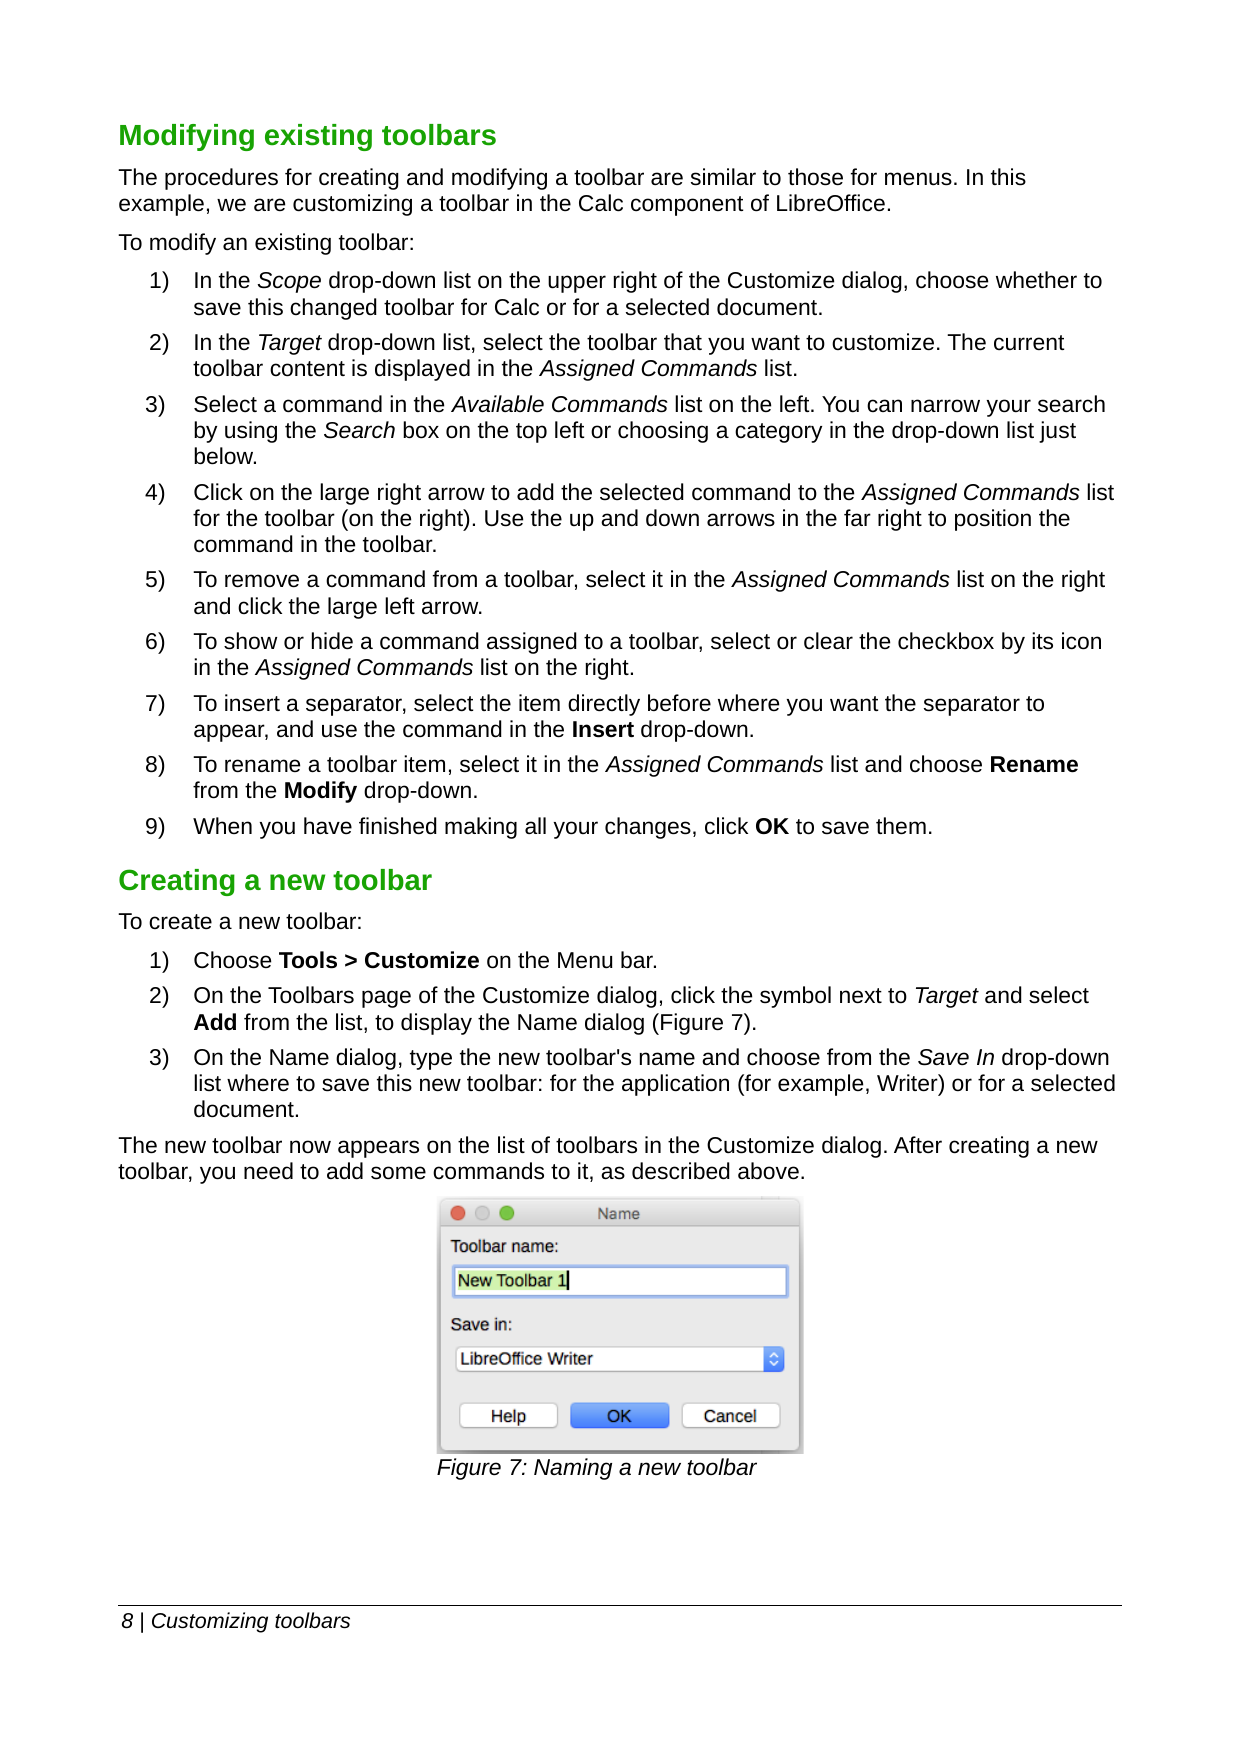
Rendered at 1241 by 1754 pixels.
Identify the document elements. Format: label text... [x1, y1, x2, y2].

text The procedures for creating and modifying a toolbar are similar to those for menus. In this example, we are customizing a toolbar in the Calc component of LibreOffice. [118, 163, 1122, 216]
list On the Name dialog, type the new toolbar's name and choose from the Save In drop-down list where to save this new toolbar: for the application (for example, Writer) or for a selected document. [169, 1044, 1122, 1123]
list To modify an existing toolbar: [118, 229, 1122, 255]
text The new toolbar now appears on the list of toolbars in the Customize dialog. After creating a new toolbar, you need to add some commands to it, as described above. [118, 1132, 1122, 1184]
list To show or hide a command assigned to a toolbar, select or clear the checkbox by its icon in the Assigned Commands list on the right. [165, 628, 1122, 681]
list To create a new toolbar: [118, 908, 1122, 934]
picture [436, 1196, 804, 1454]
list Click on the large right arrow to add the selected command to the Assigned Commands list for the toolbar (on the right). Use the up and down arrows in the far right to position the command in the toolbar. [165, 478, 1122, 558]
text Figure 7: Naming a new toolbar [437, 1454, 803, 1480]
list To insert a separator, select the item directly before where you want the separator to appear, and use the command in the Insert drop-down. [165, 689, 1122, 742]
list Choose Tools > Customize on the Menu bar. [169, 947, 1122, 973]
list When you have finished making all your changes, click OK to save them. [165, 813, 1122, 839]
list On the Toolbars page of the Customize dialog, click the symbol next to Target and select Add from the list, to display the Name dialog (Figure 7). [169, 982, 1122, 1035]
list To remove a command from a toolbar, select it in the Assigned Commands list on the right and click the large left arrow. [165, 566, 1122, 619]
list In the Target drop-down list, select the toolbar that you want to customize. The current toolbar content is displayed in the Assigned Commands list. [169, 329, 1122, 382]
list In the Scope drop-down list on the upper right of the Customize dialog, choose whether to save this changed toolbar for Calc or for a selected document. [169, 267, 1122, 320]
list Select a command in the Available Commands list on the left. You can narrow your search by using the Search box on the top left or choosing a category in the drop-down list just below. [165, 391, 1122, 470]
subtitle Creating a new toolbar [118, 863, 1122, 896]
subtitle Modifying existing toolbars [118, 118, 1122, 152]
list To rename a toolbar item, select it in the Assigned Commands list and choose Rename from the Modify drop-down. [165, 751, 1122, 804]
